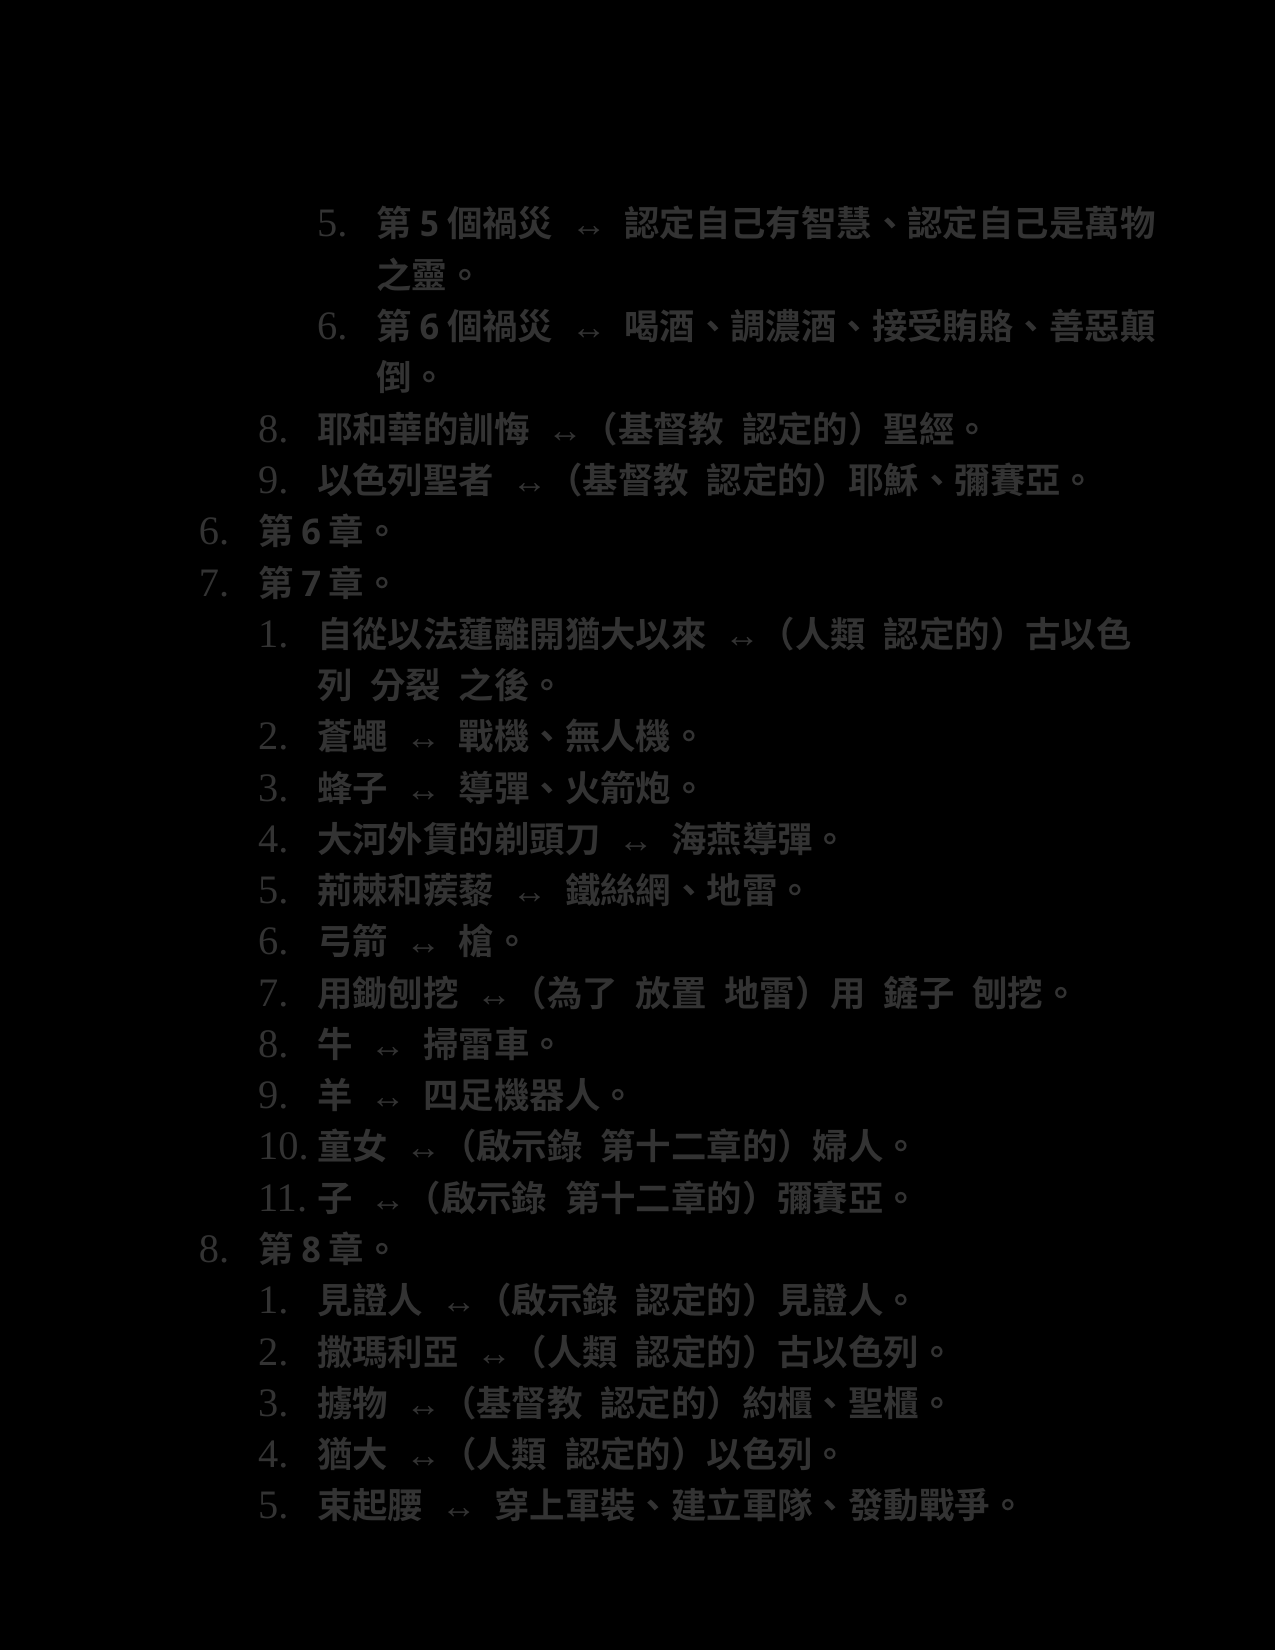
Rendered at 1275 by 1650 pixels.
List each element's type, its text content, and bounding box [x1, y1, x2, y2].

list 第7章。 [199, 555, 1157, 606]
list 擄物 ↔（基督教 認定的）約櫃、聖櫃。 [258, 1375, 1157, 1426]
list 第5個禍災 ↔ 認定自己有智慧、認定自己是萬物之靈。 [317, 196, 1157, 298]
list 弓箭 ↔ 槍。 [258, 914, 1157, 965]
list 束起腰 ↔ 穿上軍裝、建立軍隊、發動戰爭。 [258, 1478, 1157, 1529]
list 第6個禍災 ↔ 喝酒、調濃酒、接受賄賂、善惡顛倒。 [317, 298, 1157, 401]
list 見證人 ↔（啟示錄 認定的）見證人。 [258, 1273, 1157, 1324]
list 牛 ↔ 掃雷車。 [258, 1016, 1157, 1067]
list 撒瑪利亞 ↔（人類 認定的）古以色列。 [258, 1324, 1157, 1375]
list 童女 ↔（啟示錄 第十二章的）婦人。 [258, 1119, 1157, 1170]
list 蒼蠅 ↔ 戰機、無人機。 [258, 709, 1157, 760]
list 子 ↔（啟示錄 第十二章的）彌賽亞。 [258, 1170, 1157, 1221]
list 耶和華的訓悔 ↔（基督教 認定的）聖經。 [258, 401, 1157, 452]
list 第8章。 [199, 1221, 1157, 1273]
list 用鋤刨挖 ↔（為了 放置 地雷）用 鏟子 刨挖。 [258, 965, 1157, 1016]
list 蜂子 ↔ 導彈、火箭炮。 [258, 760, 1157, 811]
list 羊 ↔ 四足機器人。 [258, 1067, 1157, 1119]
list 以色列聖者 ↔（基督教 認定的）耶穌、彌賽亞。 [258, 452, 1157, 503]
list 荊棘和蒺藜 ↔ 鐵絲網、地雷。 [258, 862, 1157, 914]
list 大河外賃的剃頭刀 ↔ 海燕導彈。 [258, 811, 1157, 862]
list 猶大 ↔（人類 認定的）以色列。 [258, 1426, 1157, 1478]
list 第6章。 [199, 503, 1157, 555]
list 自從以法蓮離開猶大以來 ↔（人類 認定的）古以色列 分裂 之後。 [258, 606, 1157, 709]
